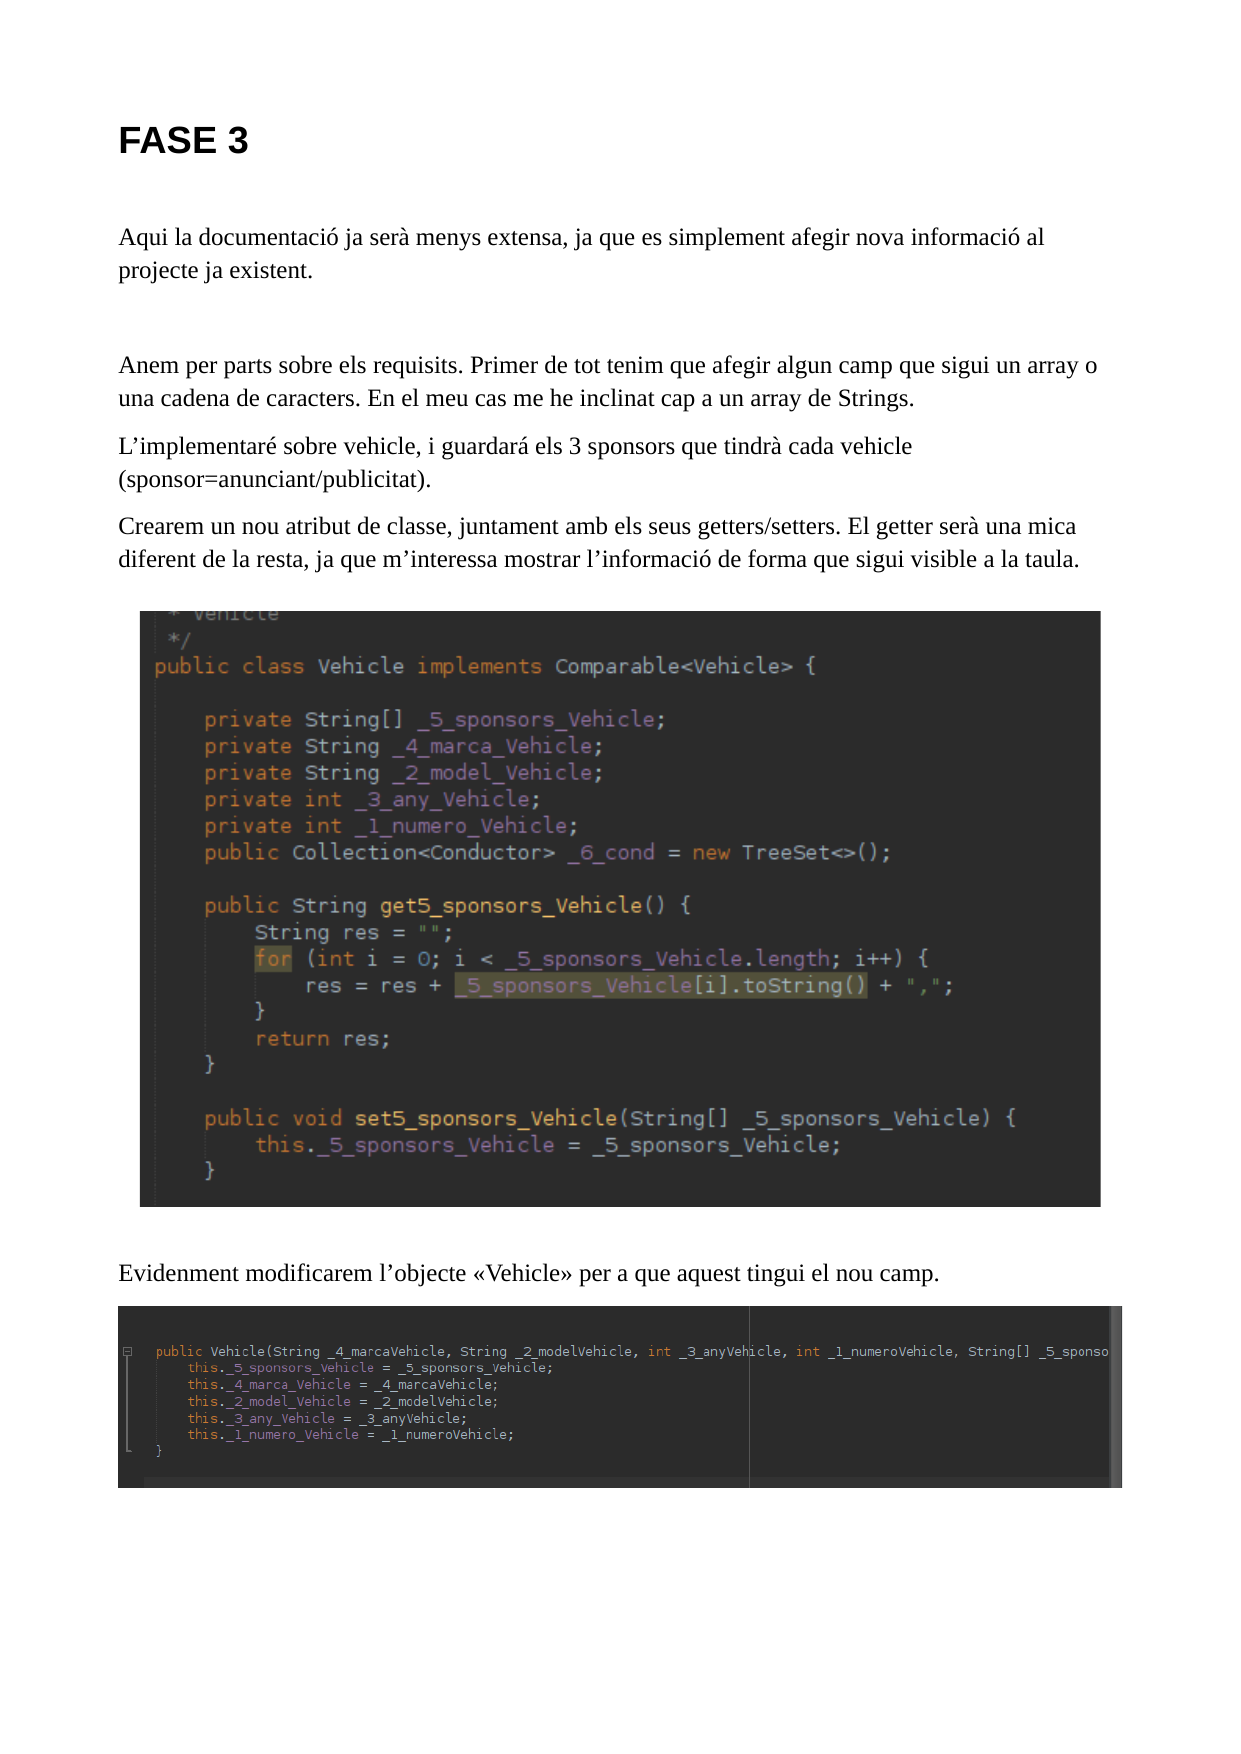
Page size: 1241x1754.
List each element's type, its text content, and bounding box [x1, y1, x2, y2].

subtitle FASE 3 [118, 118, 1122, 162]
text Anem per parts sobre els requisits. Primer de tot tenim que afegir algun camp que sigui un array o una cadena de caracters. En el meu cas me he inclinat cap a un array de Strings. [118, 350, 1122, 412]
text Evidenment modificarem l’objecte «Vehicle» per a que aquest tingui el nou camp. [118, 1258, 1122, 1287]
text Aqui la documentació ja serà menys extensa, ja que es simplement afegir nova informació al projecte ja existent. [118, 222, 1122, 284]
picture [139, 611, 1101, 1207]
picture [118, 1306, 1123, 1488]
text Crearem un nou atribut de classe, juntament amb els seus getters/setters. El getter serà una mica diferent de la resta, ja que m’interessa mostrar l’informació de forma que sigui visible a la taula. [118, 511, 1122, 573]
text L’implementaré sobre vehicle, i guardará els 3 sponsors que tindrà cada vehicle (sponsor=anunciant/publicitat). [118, 431, 1122, 492]
